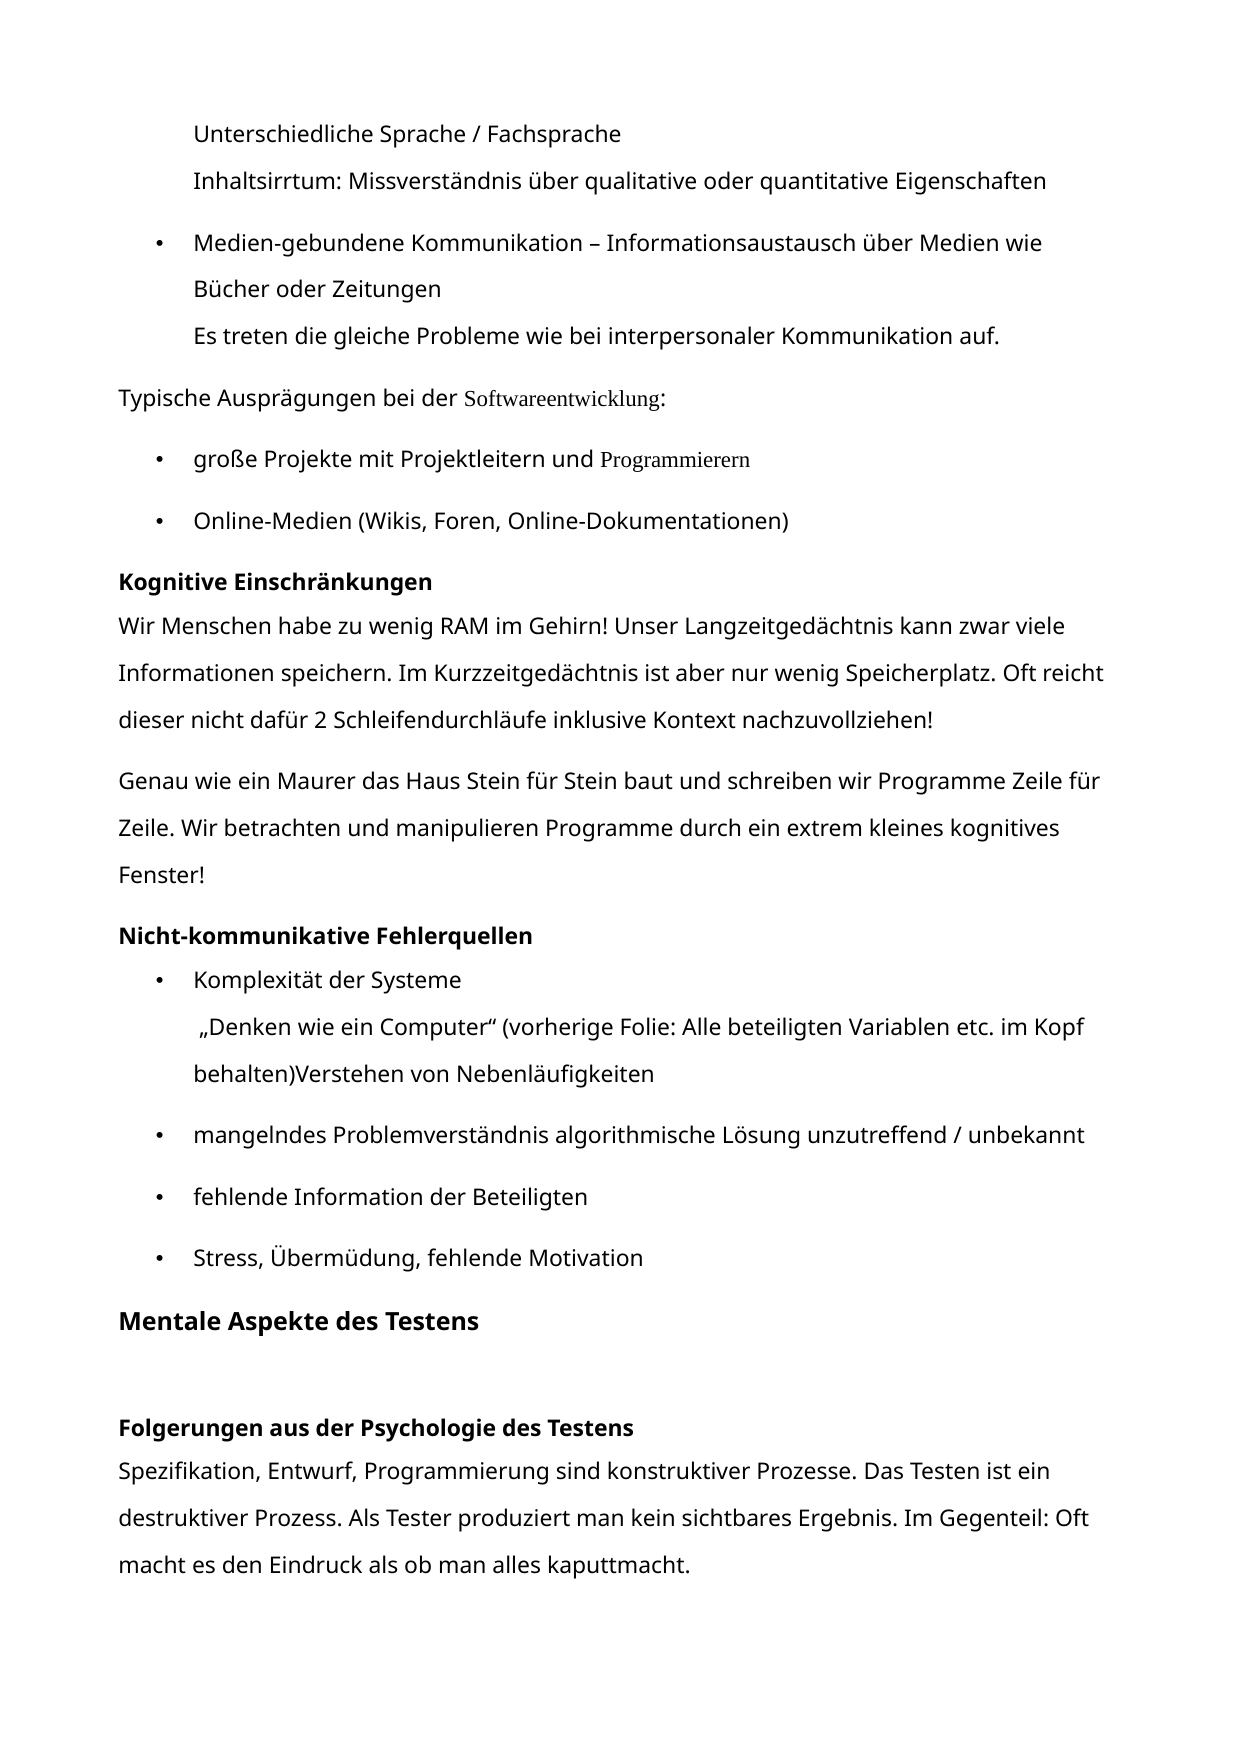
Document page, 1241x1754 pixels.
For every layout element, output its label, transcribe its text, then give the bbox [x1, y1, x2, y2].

text Genau wie ein Maurer das Haus Stein für Stein baut und schreiben wir Programme Zeile für Zeile. Wir betrachten und manipulieren Programme durch ein extrem kleines kognitives Fenster! [118, 765, 1122, 890]
list Medien-gebundene Kommunikation – Informationsaustausch über Medien wie Bücher oder Zeitungen Es treten die gleiche Probleme wie bei interpersonaler Kommunikation auf. [156, 226, 1122, 351]
subtitle Nicht-kommunikative Fehlerquellen [118, 920, 1122, 951]
list Stress, Übermüdung, fehlende Motivation [156, 1242, 1122, 1273]
text Typische Ausprägungen bei der Softwareentwicklung: [118, 382, 1122, 413]
subtitle Mentale Aspekte des Testens [118, 1303, 1122, 1338]
list fehlende Information der Beteiligten [156, 1181, 1122, 1212]
list große Projekte mit Projektleitern und Programmierern [156, 443, 1122, 474]
text Wir Menschen habe zu wenig RAM im Gehirn! Unser Langzeitgedächtnis kann zwar viele Informationen speichern. Im Kurzzeitgedächtnis ist aber nur wenig Speicherplatz. Oft reicht dieser nicht dafür 2 Schleifendurchläufe inklusive Kontext nachzuvollziehen! [118, 610, 1122, 735]
list Unterschiedliche Sprache / Fachsprache Inhaltsirrtum: Missverständnis über qualitative oder quantitative Eigenschaften [156, 118, 1122, 196]
list mangelndes Problemverständnis algorithmische Lösung unzutreffend / unbekannt [156, 1119, 1122, 1150]
subtitle Folgerungen aus der Psychologie des Testens [118, 1412, 1122, 1443]
list Online-Medien (Wikis, Foren, Online-Dokumentationen) [156, 504, 1122, 536]
text Spezifikation, Entwurf, Programmierung sind konstruktiver Prozesse. Das Testen ist ein destruktiver Prozess. Als Tester produziert man kein sichtbares Ergebnis. Im Gegenteil: Oft macht es den Eindruck als ob man alles kaputtmacht. [118, 1455, 1122, 1580]
subtitle Kognitive Einschränkungen [118, 566, 1122, 597]
list Komplexität der Systeme „Denken wie ein Computer“ (vorherige Folie: Alle beteiligten Variablen etc. im Kopf behalten)Verstehen von Nebenläufigkeiten [156, 964, 1122, 1089]
